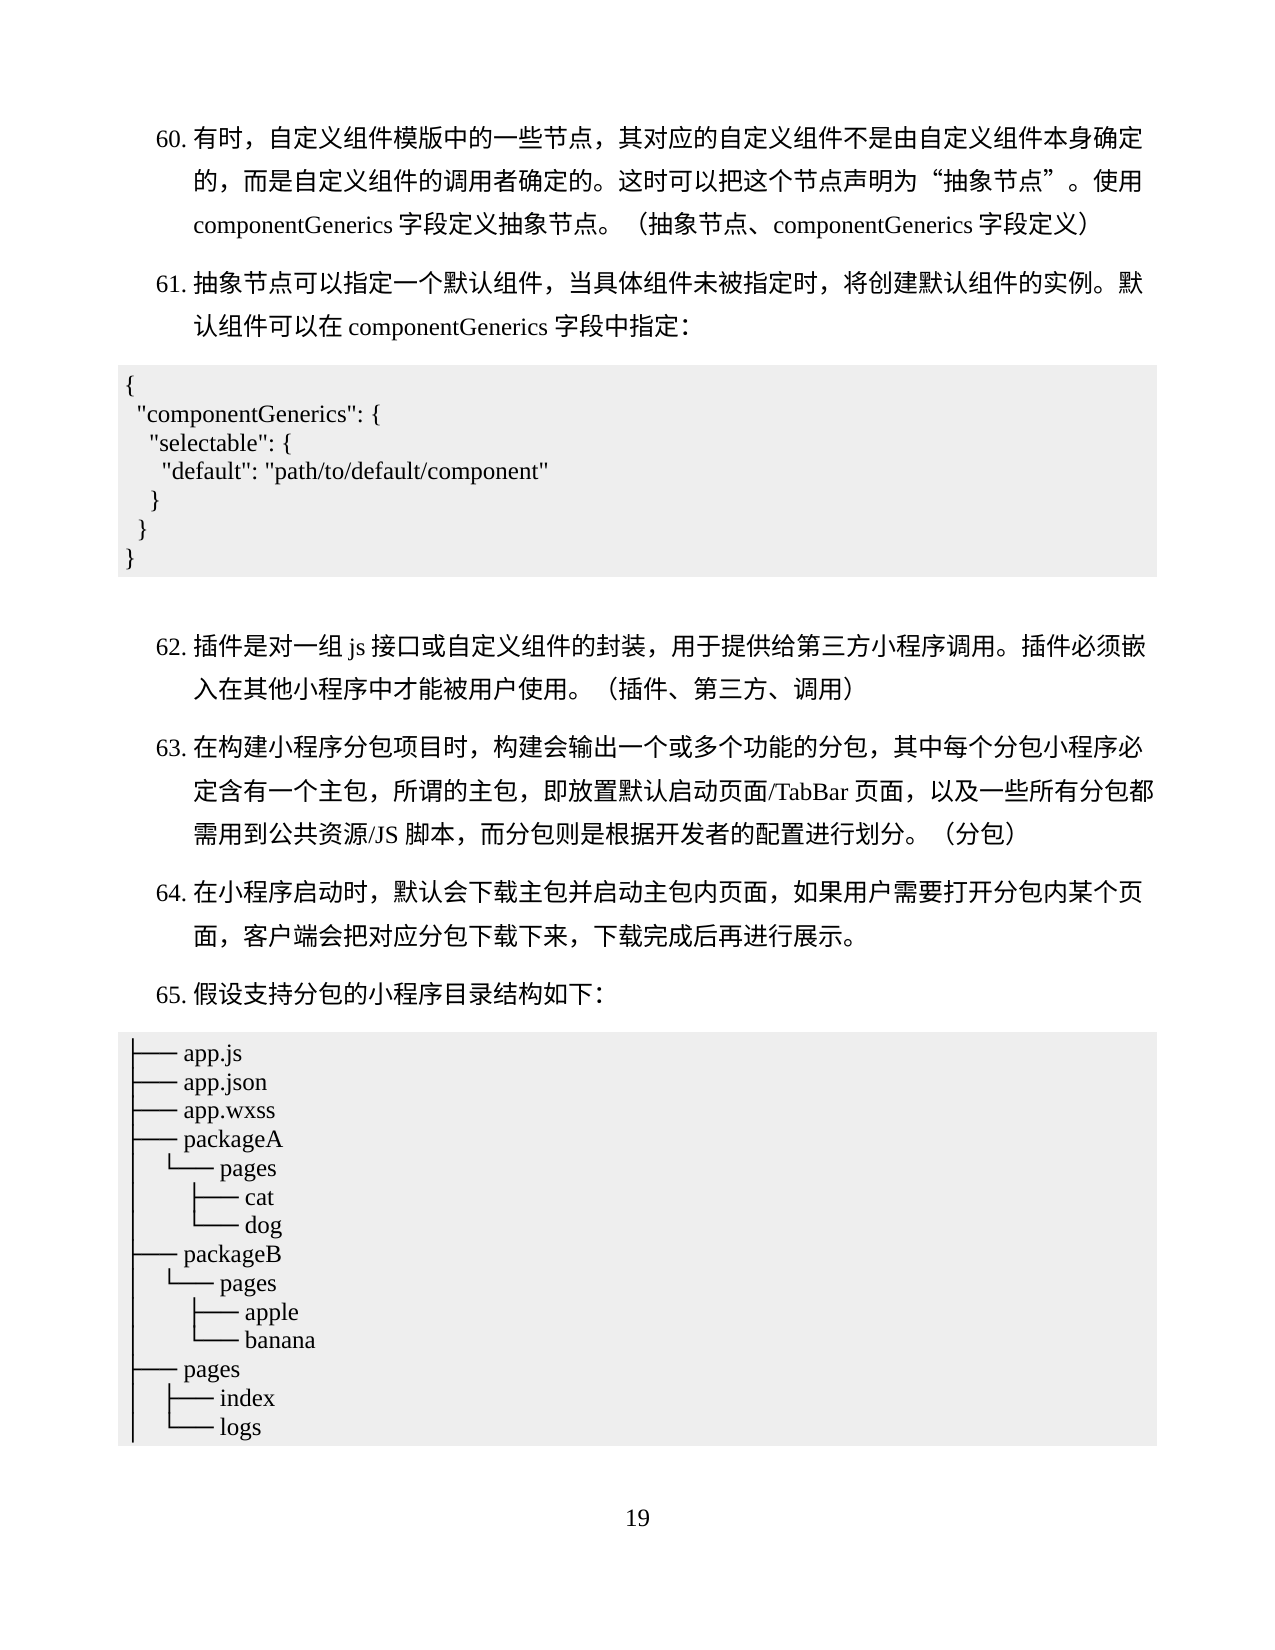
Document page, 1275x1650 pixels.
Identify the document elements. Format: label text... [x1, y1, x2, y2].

list 假设支持分包的小程序目录结构如下： [156, 974, 1157, 1010]
table_header ├── app.js ├── app.json ├── app.wxss ├── packageA │ └── pages │ ├── cat │ └── dog ├── packageB │ └── pages │ ├── apple │ └── banana ├── pages │ ├── index │ └── logs [118, 1032, 1157, 1446]
list 有时，自定义组件模版中的一些节点，其对应的自定义组件不是由自定义组件本身确定的，而是自定义组件的调用者确定的。这时可以把这个节点声明为“抽象节点”。使用componentGenerics字段定义抽象节点。（抽象节点、componentGenerics字段定义） [156, 118, 1157, 241]
list 抽象节点可以指定一个默认组件，当具体组件未被指定时，将创建默认组件的实例。默认组件可以在componentGenerics 字段中指定： [156, 263, 1157, 343]
list 在小程序启动时，默认会下载主包并启动主包内页面，如果用户需要打开分包内某个页面，客户端会把对应分包下载下来，下载完成后再进行展示。 [156, 873, 1157, 952]
list 插件是对一组 js 接口或自定义组件的封装，用于提供给第三方小程序调用。插件必须嵌入在其他小程序中才能被用户使用。（插件、第三方、调用） [156, 626, 1157, 706]
table_header { "componentGenerics": { "selectable": { "default": "path/to/default/component" } } } [118, 365, 1157, 577]
list 在构建小程序分包项目时，构建会输出一个或多个功能的分包，其中每个分包小程序必定含有一个主包，所谓的主包，即放置默认启动页面/TabBar 页面，以及一些所有分包都需用到公共资源/JS 脚本，而分包则是根据开发者的配置进行划分。（分包） [156, 728, 1157, 851]
